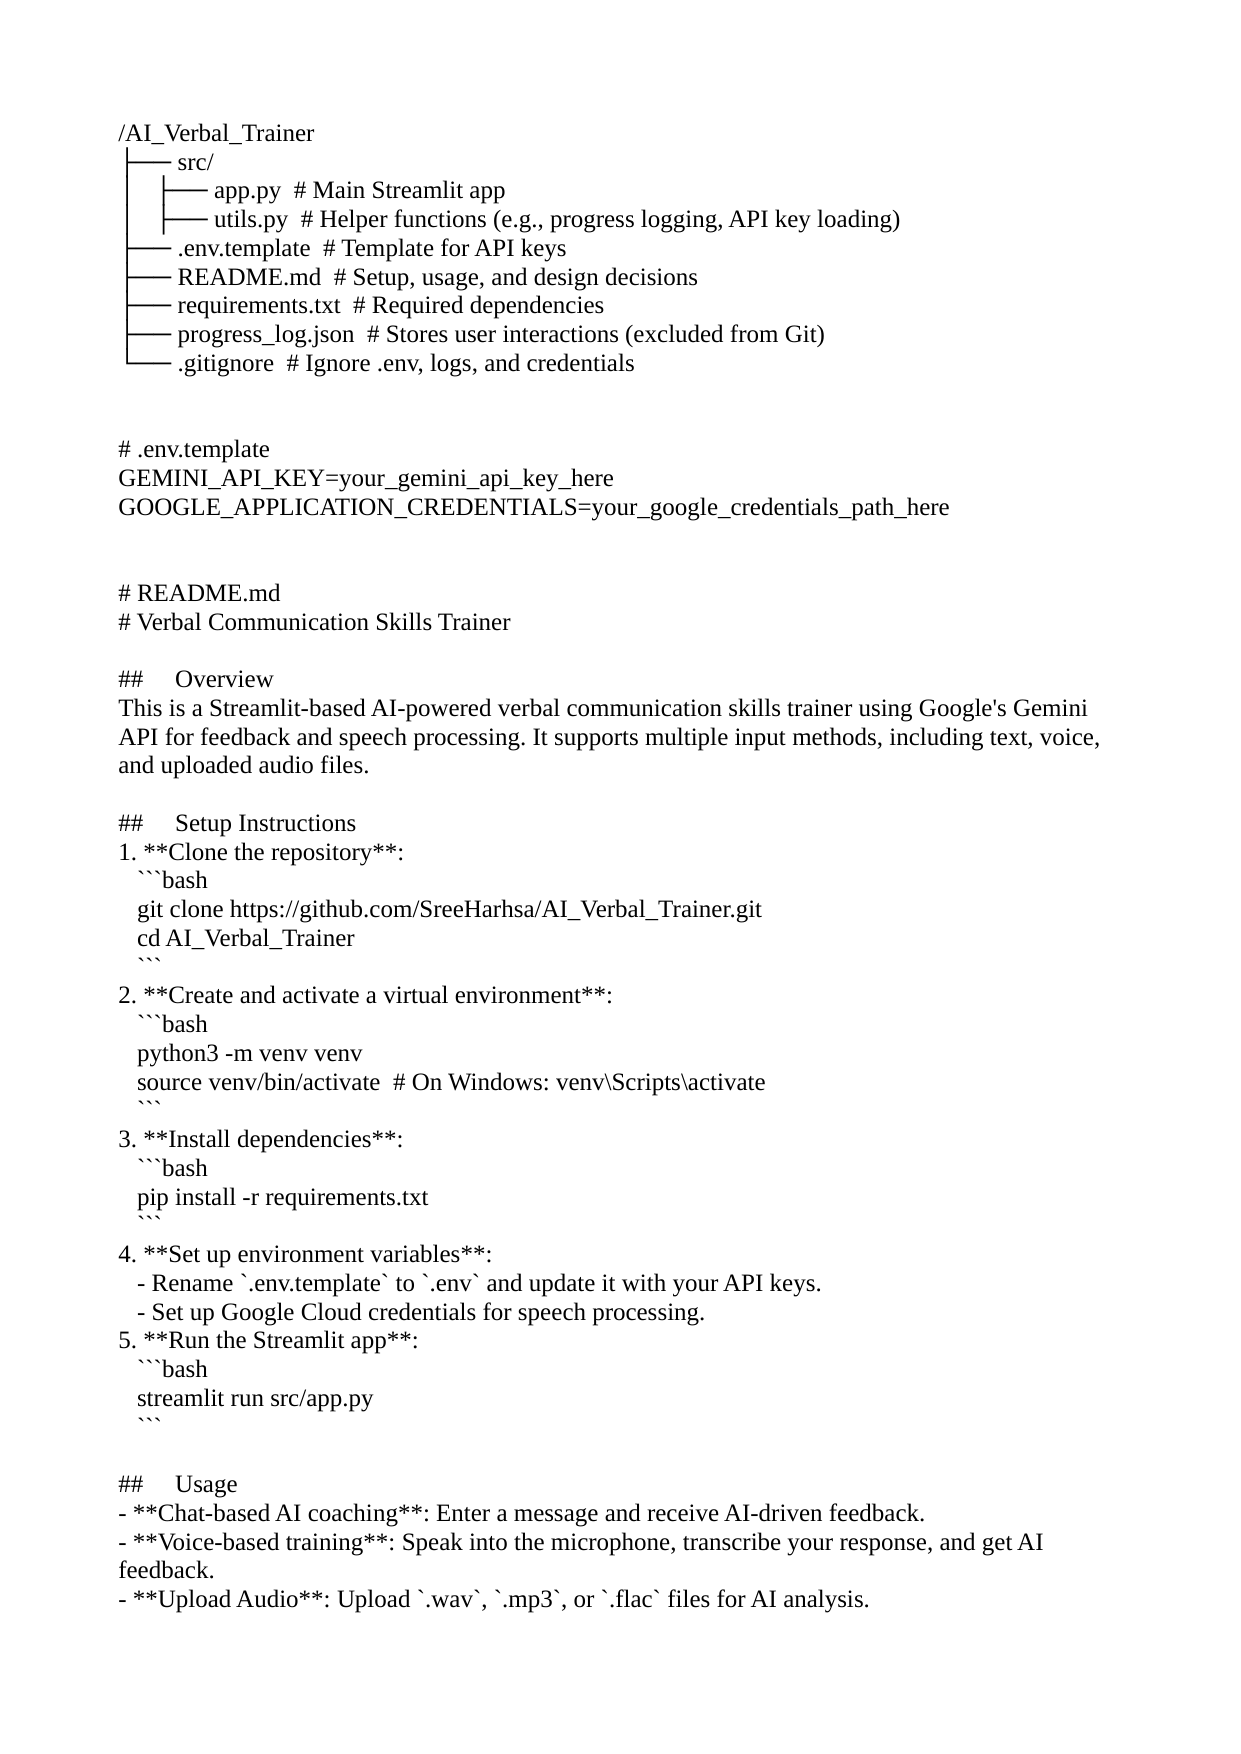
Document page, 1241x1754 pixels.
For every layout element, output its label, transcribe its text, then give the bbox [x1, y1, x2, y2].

text ```bash [118, 1009, 1122, 1038]
text git clone https://github.com/SreeHarhsa/AI_Verbal_Trainer.git [118, 894, 1122, 923]
text ``` [118, 1211, 1122, 1239]
text ├── requirements.txt # Required dependencies [128, 291, 1122, 319]
text ``` [118, 1412, 1122, 1441]
text - **Upload Audio**: Upload `.wav`, `.mp3`, or `.flac` files for AI analysis. [118, 1584, 1122, 1613]
text - **Voice-based training**: Speak into the microphone, transcribe your response, and get AI feedback. [118, 1527, 1122, 1584]
text ├── src/ [128, 147, 1122, 176]
text streamlit run src/app.py [118, 1383, 1122, 1412]
text 5. **Run the Streamlit app**: [118, 1326, 1122, 1354]
text │ ├── utils.py # Helper functions (e.g., progress logging, API key loading) [164, 204, 1122, 233]
text - Set up Google Cloud credentials for speech processing. [118, 1297, 1122, 1326]
text ``` [118, 1096, 1122, 1124]
text 1. **Clone the repository**: [118, 837, 1122, 866]
text # .env.template [118, 434, 1122, 463]
text ## 📌 Overview [118, 664, 1122, 693]
text ├── progress_log.json # Stores user interactions (excluded from Git) [128, 319, 1122, 348]
text /AI_Verbal_Trainer [118, 118, 1122, 147]
text ├── README.md # Setup, usage, and design decisions [128, 262, 1122, 291]
text GOOGLE_APPLICATION_CREDENTIALS=your_google_credentials_path_here [118, 492, 1122, 521]
text # README.md [118, 578, 1122, 607]
text - Rename `.env.template` to `.env` and update it with your API keys. [118, 1268, 1122, 1297]
text # Verbal Communication Skills Trainer [118, 607, 1122, 636]
text ```bash [118, 866, 1122, 894]
text pip install -r requirements.txt [118, 1182, 1122, 1211]
text ├── src/ [118, 147, 126, 176]
text ## 🔧 Setup Instructions [118, 808, 1122, 837]
text ## 📌 Usage [118, 1469, 1122, 1498]
text │ ├── app.py # Main Streamlit app [164, 176, 1122, 204]
text 3. **Install dependencies**: [118, 1124, 1122, 1153]
text ```bash [118, 1153, 1122, 1182]
text │ ├── app.py # Main Streamlit app [128, 176, 162, 204]
text ```bash [118, 1354, 1122, 1383]
text └── .gitignore # Ignore .env, logs, and credentials [118, 348, 1122, 377]
text 2. **Create and activate a virtual environment**: [118, 981, 1122, 1009]
text source venv/bin/activate # On Windows: venv\Scripts\activate [118, 1067, 1122, 1096]
text 4. **Set up environment variables**: [118, 1239, 1122, 1268]
text This is a Streamlit-based AI-powered verbal communication skills trainer using Google's Gemini API for feedback and speech processing. It supports multiple input methods, including text, voice, and uploaded audio files. [118, 693, 1122, 779]
text GEMINI_API_KEY=your_gemini_api_key_here [118, 463, 1122, 492]
text - **Chat-based AI coaching**: Enter a message and receive AI-driven feedback. [118, 1498, 1122, 1527]
text ├── .env.template # Template for API keys [128, 233, 1122, 262]
text python3 -m venv venv [118, 1038, 1122, 1067]
text cd AI_Verbal_Trainer [118, 923, 1122, 952]
text ``` [118, 952, 1122, 981]
